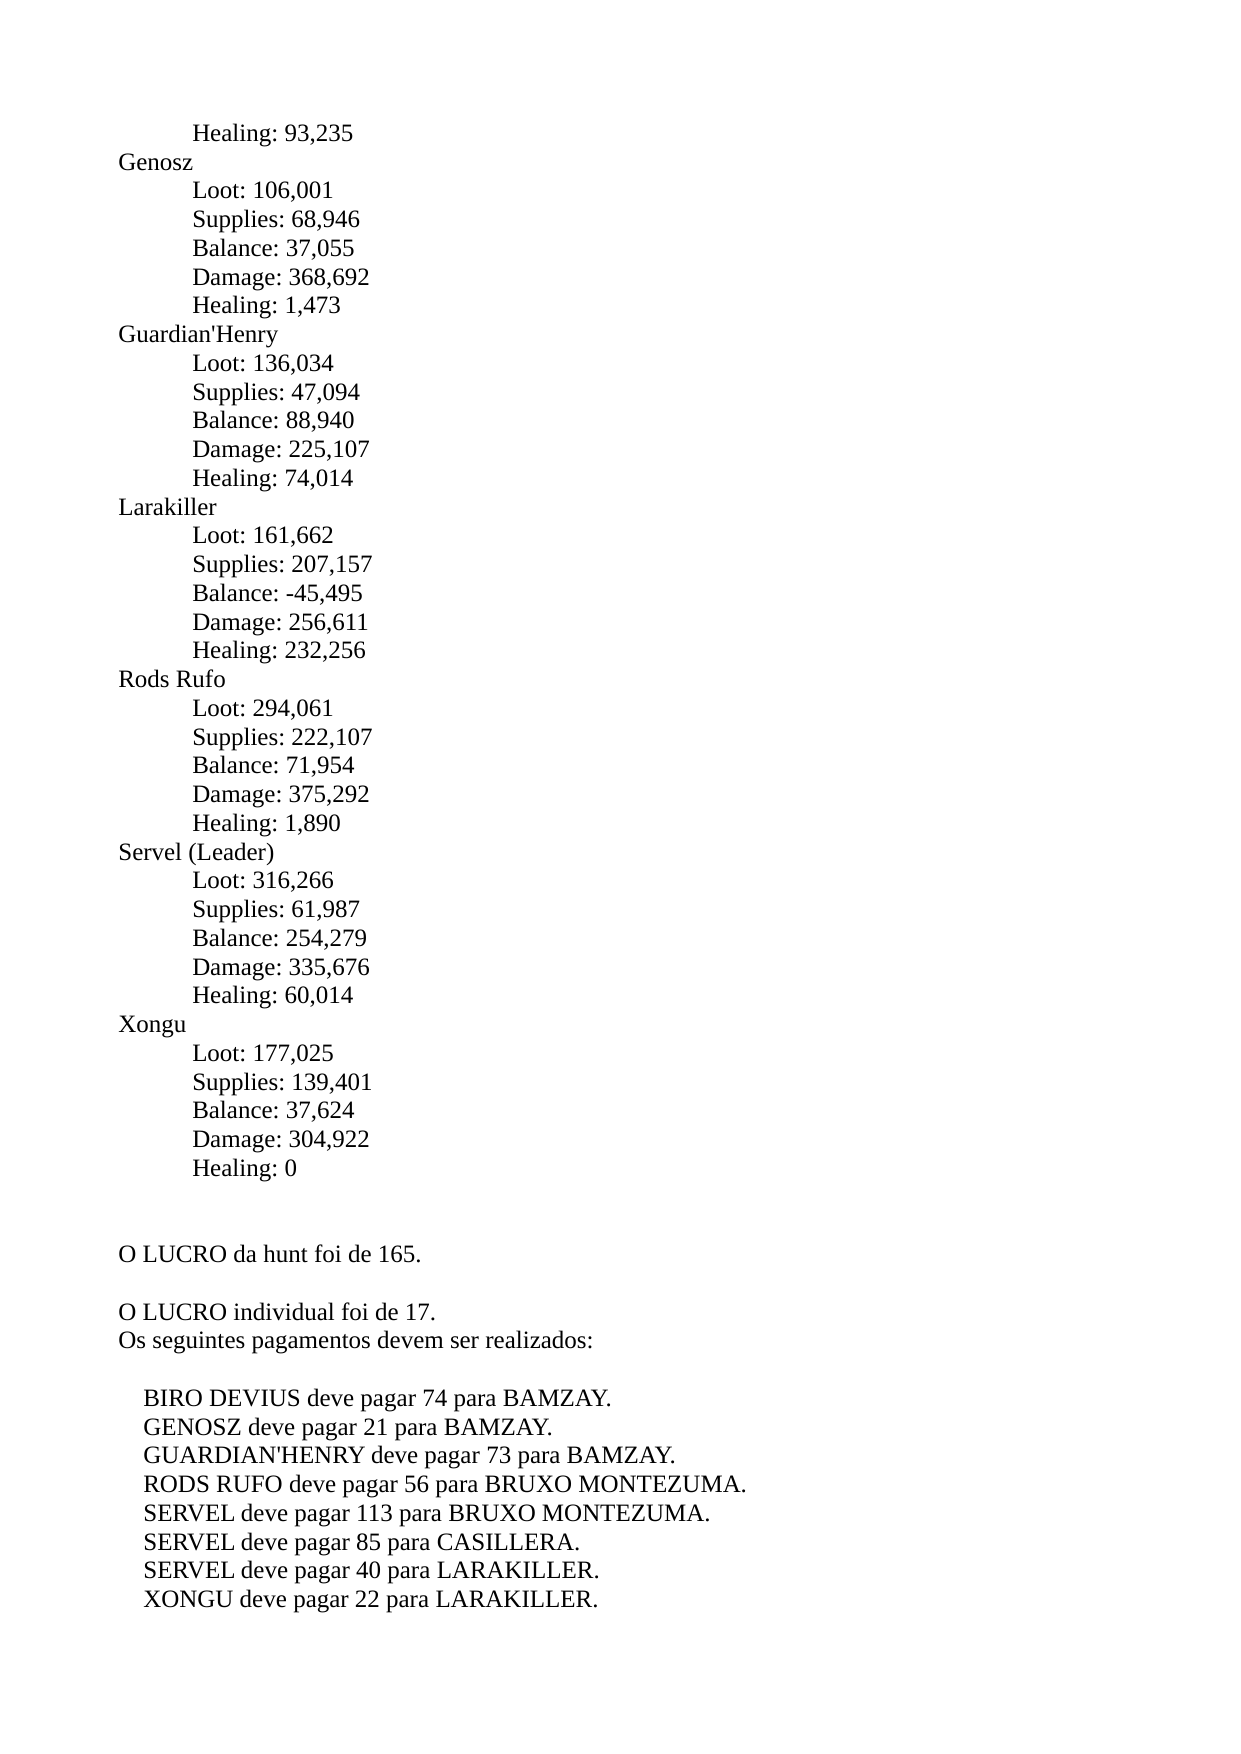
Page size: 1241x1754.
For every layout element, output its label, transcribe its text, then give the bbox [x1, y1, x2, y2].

text Supplies: 139,401 [118, 1067, 1122, 1096]
text Supplies: 222,107 [118, 722, 1122, 751]
text Servel (Leader) [118, 837, 1122, 866]
text Xongu [118, 1009, 1122, 1038]
text Damage: 256,611 [118, 607, 1122, 636]
text Damage: 368,692 [118, 262, 1122, 291]
text Damage: 225,107 [118, 434, 1122, 463]
text Supplies: 207,157 [118, 549, 1122, 578]
text Os seguintes pagamentos devem ser realizados: [118, 1326, 1122, 1354]
text Healing: 232,256 [118, 636, 1122, 664]
text SERVEL deve pagar 85 para CASILLERA. [118, 1527, 1122, 1556]
text SERVEL deve pagar 113 para BRUXO MONTEZUMA. [118, 1498, 1122, 1527]
text Healing: 1,473 [118, 291, 1122, 319]
text Supplies: 47,094 [118, 377, 1122, 406]
text SERVEL deve pagar 40 para LARAKILLER. [118, 1556, 1122, 1584]
text Balance: 71,954 [118, 751, 1122, 779]
text O LUCRO da hunt foi de 165. [118, 1239, 1122, 1268]
text BIRO DEVIUS deve pagar 74 para BAMZAY. [118, 1383, 1122, 1412]
text XONGU deve pagar 22 para LARAKILLER. [118, 1584, 1122, 1613]
text Healing: 74,014 [118, 463, 1122, 492]
text Balance: -45,495 [118, 578, 1122, 607]
text Supplies: 61,987 [118, 894, 1122, 923]
text GENOSZ deve pagar 21 para BAMZAY. [118, 1412, 1122, 1441]
text Damage: 375,292 [118, 779, 1122, 808]
text Guardian'Henry [118, 319, 1122, 348]
text GUARDIAN'HENRY deve pagar 73 para BAMZAY. [118, 1441, 1122, 1469]
text Balance: 37,055 [118, 233, 1122, 262]
text Loot: 136,034 [118, 348, 1122, 377]
text Loot: 161,662 [118, 521, 1122, 549]
text Loot: 177,025 [118, 1038, 1122, 1067]
text Loot: 106,001 [118, 176, 1122, 204]
text Damage: 335,676 [118, 952, 1122, 981]
text Genosz [118, 147, 1122, 176]
text Larakiller [118, 492, 1122, 521]
text Healing: 93,235 [118, 118, 1122, 147]
text Rods Rufo [118, 664, 1122, 693]
text Balance: 254,279 [118, 923, 1122, 952]
text Damage: 304,922 [118, 1124, 1122, 1153]
text Balance: 88,940 [118, 406, 1122, 434]
text Healing: 0 [118, 1153, 1122, 1182]
text Loot: 294,061 [118, 693, 1122, 722]
text O LUCRO individual foi de 17. [118, 1297, 1122, 1326]
text Healing: 1,890 [118, 808, 1122, 837]
text Healing: 60,014 [118, 981, 1122, 1009]
text Supplies: 68,946 [118, 204, 1122, 233]
text Balance: 37,624 [118, 1096, 1122, 1124]
text Loot: 316,266 [118, 866, 1122, 894]
text RODS RUFO deve pagar 56 para BRUXO MONTEZUMA. [118, 1469, 1122, 1498]
